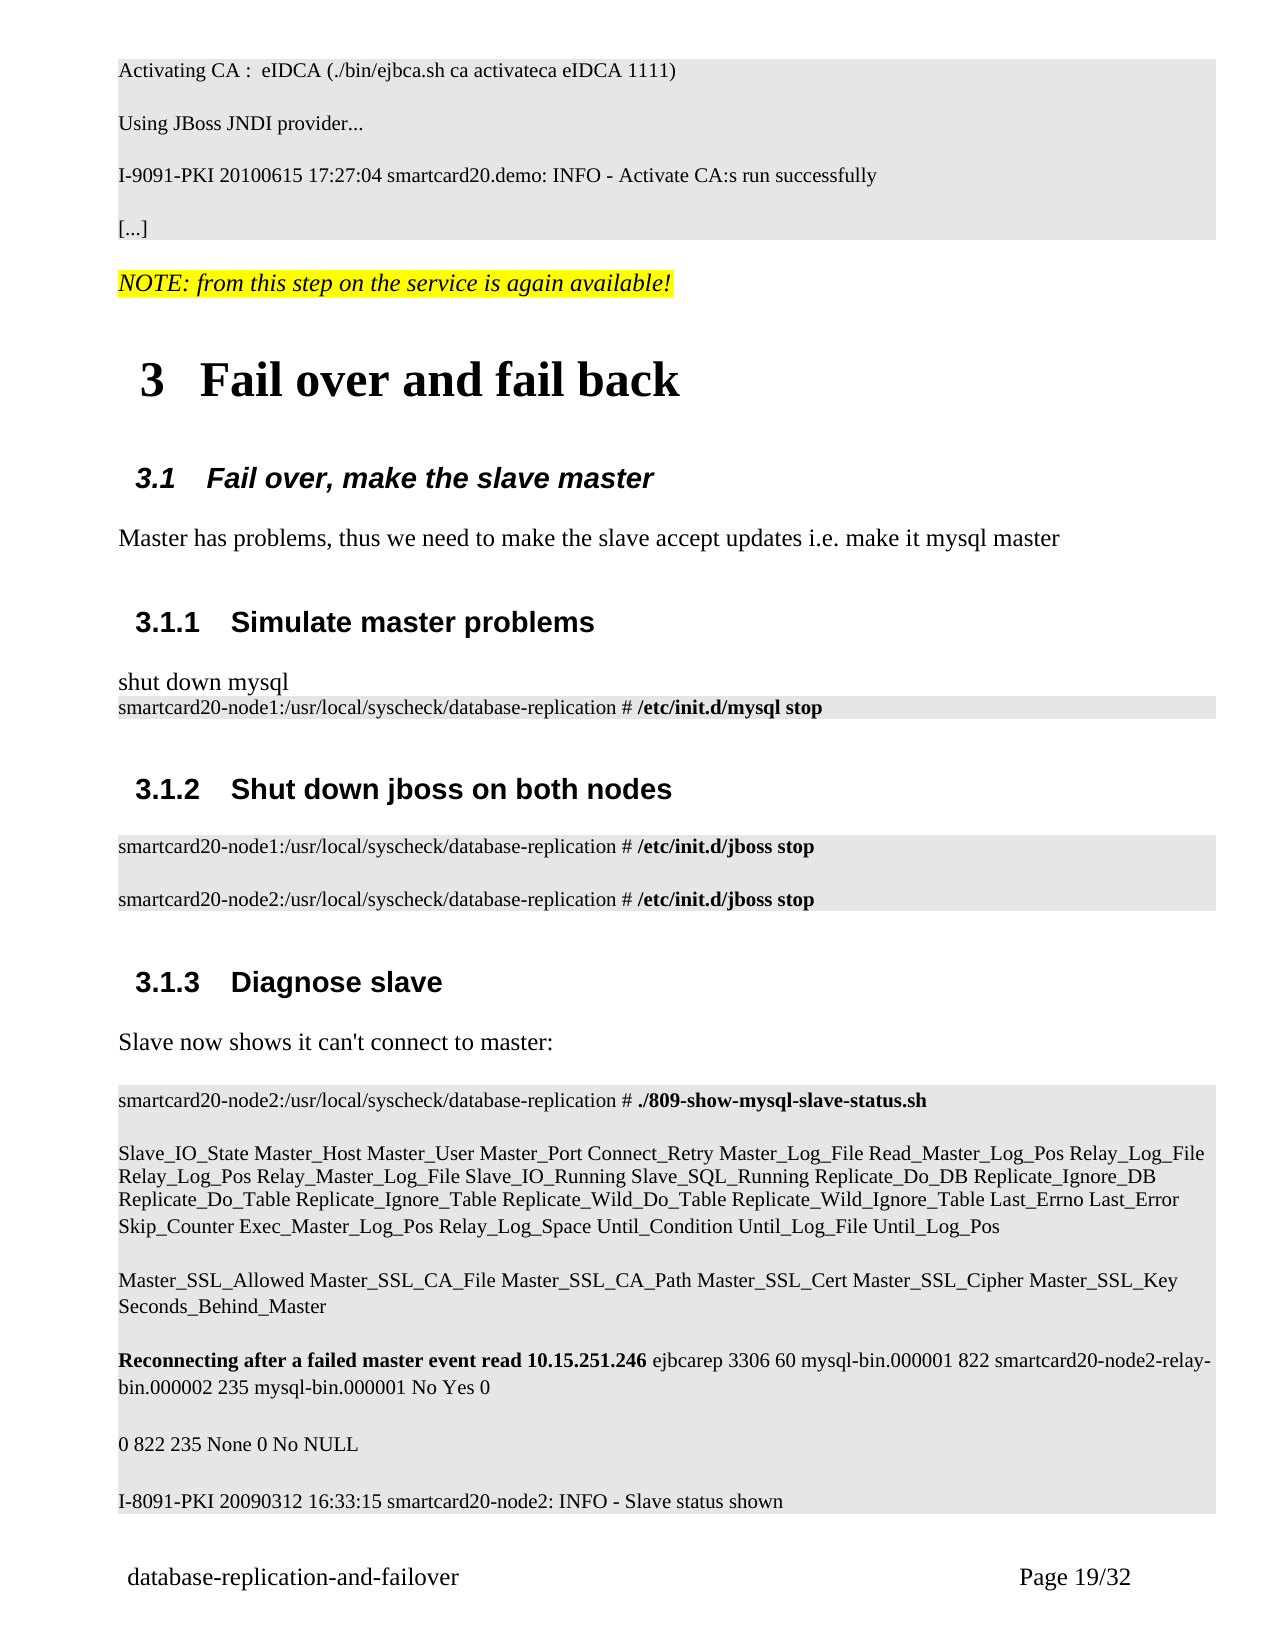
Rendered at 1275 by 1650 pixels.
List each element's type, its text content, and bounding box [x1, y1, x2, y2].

text Slave now shows it can't connect to master: [118, 1028, 1216, 1055]
subtitle Shut down jboss on both nodes [127, 773, 1207, 806]
text I-9091-PKI 20100615 17:27:04 smartcard20.demo: INFO - Activate CA:s run successfully [118, 164, 1216, 187]
text [...] [118, 217, 1216, 240]
subtitle Fail over and fail back [127, 352, 1207, 407]
text smartcard20-node1:/usr/local/syscheck/database-replication # /etc/init.d/jboss stop [118, 835, 1216, 858]
text Slave_IO_State Master_Host Master_User Master_Port Connect_Retry Master_Log_File Read_Master_Log_Pos Relay_Log_File Relay_Log_Pos Relay_Master_Log_File Slave_IO_Running Slave_SQL_Running Replicate_Do_DB Replicate_Ignore_DB Replicate_Do_Table Replicate_Ignore_Table Replicate_Wild_Do_Table Replicate_Wild_Ignore_Table Last_Errno Last_Error Skip_Counter Exec_Master_Log_Pos Relay_Log_Space Until_Condition Until_Log_File Until_Log_Pos [118, 1142, 1216, 1239]
text smartcard20-node1:/usr/local/syscheck/database-replication # /etc/init.d/mysql stop [118, 696, 1216, 719]
text Master_SSL_Allowed Master_SSL_CA_File Master_SSL_CA_Path Master_SSL_Cert Master_SSL_Cipher Master_SSL_Key Seconds_Behind_Master [118, 1268, 1216, 1319]
text Master has problems, thus we need to make the slave accept updates i.e. make it mysql master [118, 524, 1216, 551]
text smartcard20-node2:/usr/local/syscheck/database-replication # /etc/init.d/jboss stop [118, 888, 1216, 911]
subtitle Simulate master problems [127, 606, 1207, 638]
text Using JBoss JNDI provider... [118, 112, 1216, 135]
text Reconnecting after a failed master event read 10.15.251.246 ejbcarep 3306 60 mysql-bin.000001 822 smartcard20-node2-relay-bin.000002 235 mysql-bin.000001 No Yes 0 [118, 1349, 1216, 1400]
subtitle Fail over, make the slave master [127, 462, 1207, 494]
text shut down mysql [118, 668, 1216, 696]
text smartcard20-node2:/usr/local/syscheck/database-replication # ./809-show-mysql-slave-status.sh [118, 1085, 1216, 1112]
subtitle Diagnose slave [127, 966, 1207, 998]
text NOTE: from this step on the service is again available! [118, 269, 1216, 297]
text I-8091-PKI 20090312 16:33:15 smartcard20-node2: INFO - Slave status shown [118, 1486, 1216, 1514]
text 0 822 235 None 0 No NULL [118, 1429, 1216, 1457]
text Activating CA : eIDCA (./bin/ejbca.sh ca activateca eIDCA 1111) [118, 59, 1216, 82]
